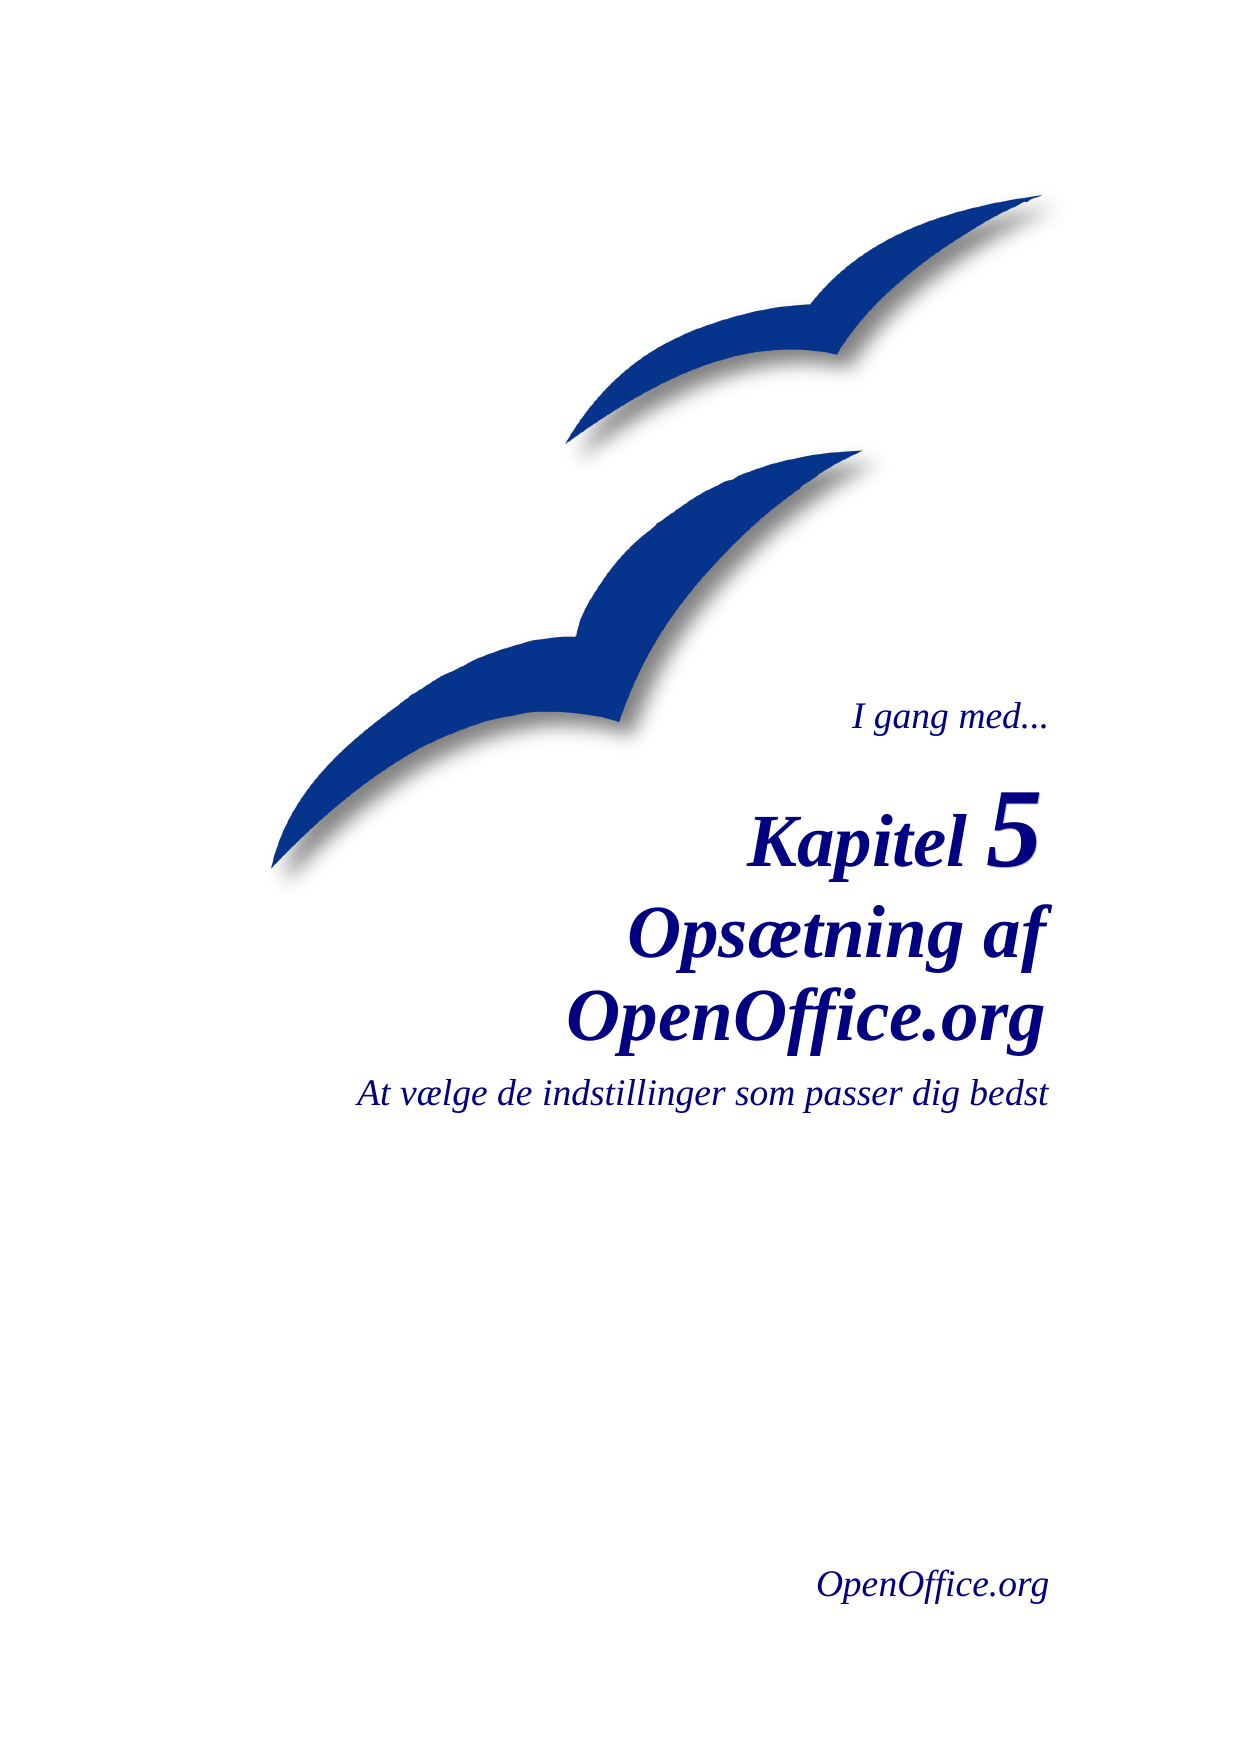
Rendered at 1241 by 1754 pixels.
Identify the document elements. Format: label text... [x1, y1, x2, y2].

text I gang med... [187, 695, 256, 737]
subtitle Kapitel 5 Opsætning af OpenOffice.org [187, 766, 1053, 1057]
picture [256, 180, 1084, 910]
subtitle At vælge de indstillinger som passer dig bedst [187, 1072, 1053, 1113]
